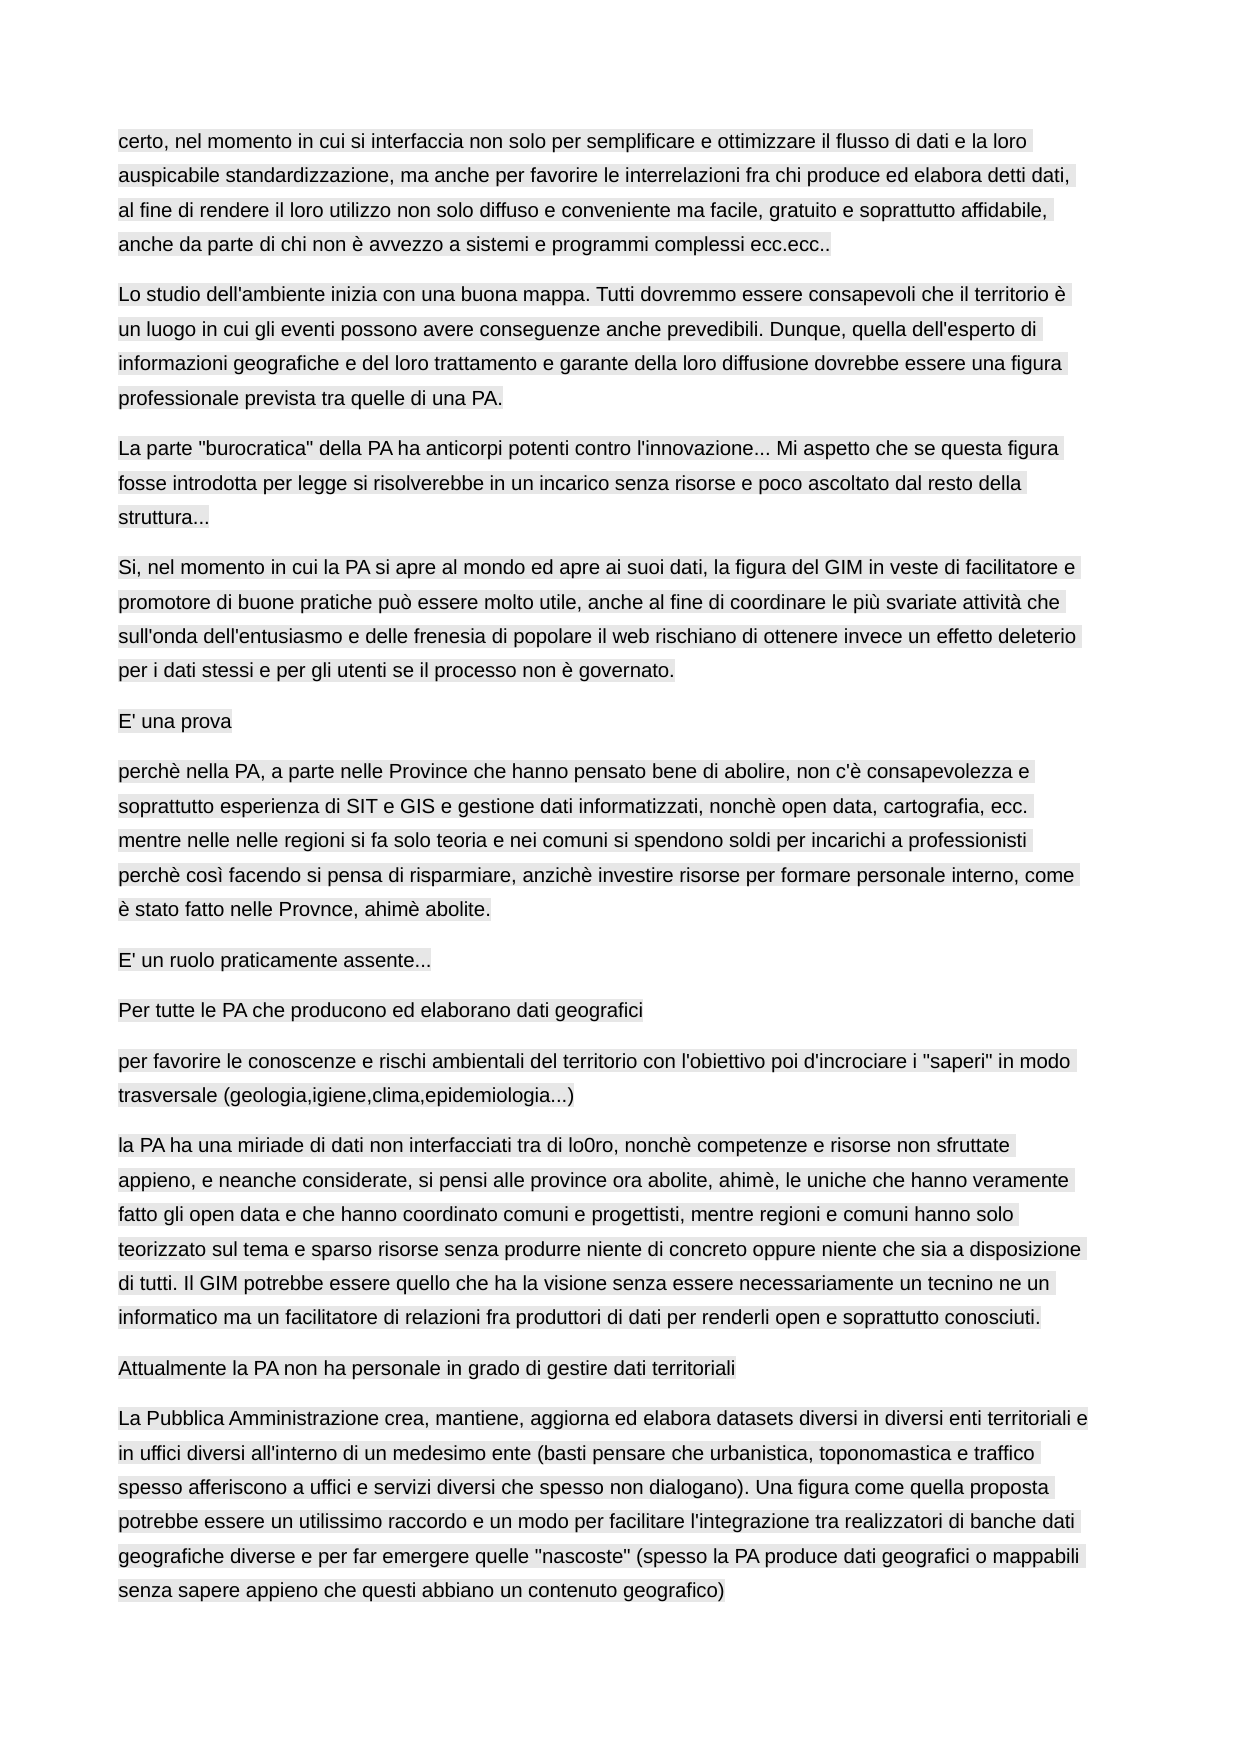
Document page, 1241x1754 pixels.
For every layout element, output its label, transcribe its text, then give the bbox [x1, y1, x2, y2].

text Attualmente la PA non ha personale in grado di gestire dati territoriali [118, 1345, 1091, 1379]
text Lo studio dell'ambiente inizia con una buona mappa. Tutti dovremmo essere consapevoli che il territorio è un luogo in cui gli eventi possono avere conseguenze anche prevedibili. Dunque, quella dell'esperto di informazioni geografiche e del loro trattamento e garante della loro diffusione dovrebbe essere una figura professionale prevista tra quelle di una PA. [118, 272, 1091, 409]
text La Pubblica Amministrazione crea, mantiene, aggiorna ed elabora datasets diversi in diversi enti territoriali e in uffici diversi all'interno di un medesimo ente (basti pensare che urbanistica, toponomastica e traffico spesso afferiscono a uffici e servizi diversi che spesso non dialogano). Una figura come quella proposta potrebbe essere un utilissimo raccordo e un modo per facilitare l'integrazione tra realizzatori di banche dati geografiche diverse e per far emergere quelle "nascoste" (spesso la PA produce dati geografici o mappabili senza sapere appieno che questi abbiano un contenuto geografico) [118, 1396, 1091, 1602]
text la PA ha una miriade di dati non interfacciati tra di lo0ro, nonchè competenze e risorse non sfruttate appieno, e neanche considerate, si pensi alle province ora abolite, ahimè, le uniche che hanno veramente fatto gli open data e che hanno coordinato comuni e progettisti, mentre regioni e comuni hanno solo teorizzato sul tema e sparso risorse senza produrre niente di concreto oppure niente che sia a disposizione di tutti. Il GIM potrebbe essere quello che ha la visione senza essere necessariamente un tecnino ne un informatico ma un facilitatore di relazioni fra produttori di dati per renderli open e soprattutto conosciuti. [118, 1123, 1091, 1329]
text La parte "burocratica" della PA ha anticorpi potenti contro l'innovazione... Mi aspetto che se questa figura fosse introdotta per legge si risolverebbe in un incarico senza risorse e poco ascoltato dal resto della struttura... [118, 425, 1091, 528]
text per favorire le conoscenze e rischi ambientali del territorio con l'obiettivo poi d'incrociare i "saperi" in modo trasversale (geologia,igiene,clima,epidemiologia...) [118, 1038, 1091, 1107]
text E' una prova [118, 698, 1091, 733]
text certo, nel momento in cui si interfaccia non solo per semplificare e ottimizzare il flusso di dati e la loro auspicabile standardizzazione, ma anche per favorire le interrelazioni fra chi produce ed elabora detti dati, al fine di rendere il loro utilizzo non solo diffuso e conveniente ma facile, gratuito e soprattutto affidabile, anche da parte di chi non è avvezzo a sistemi e programmi complessi ecc.ecc.. [118, 118, 1091, 256]
text Per tutte le PA che producono ed elaborano dati geografici [118, 987, 1091, 1022]
text Si, nel momento in cui la PA si apre al mondo ed apre ai suoi dati, la figura del GIM in veste di facilitatore e promotore di buone pratiche può essere molto utile, anche al fine di coordinare le più svariate attività che sull'onda dell'entusiasmo e delle frenesia di popolare il web rischiano di ottenere invece un effetto deleterio per i dati stessi e per gli utenti se il processo non è governato. [118, 545, 1091, 682]
text E' un ruolo praticamente assente... [118, 937, 1091, 971]
text perchè nella PA, a parte nelle Province che hanno pensato bene di abolire, non c'è consapevolezza e soprattutto esperienza di SIT e GIS e gestione dati informatizzati, nonchè open data, cartografia, ecc. mentre nelle nelle regioni si fa solo teoria e nei comuni si spendono soldi per incarichi a professionisti perchè così facendo si pensa di risparmiare, anzichè investire risorse per formare personale interno, come è stato fatto nelle Provnce, ahimè abolite. [118, 749, 1091, 921]
